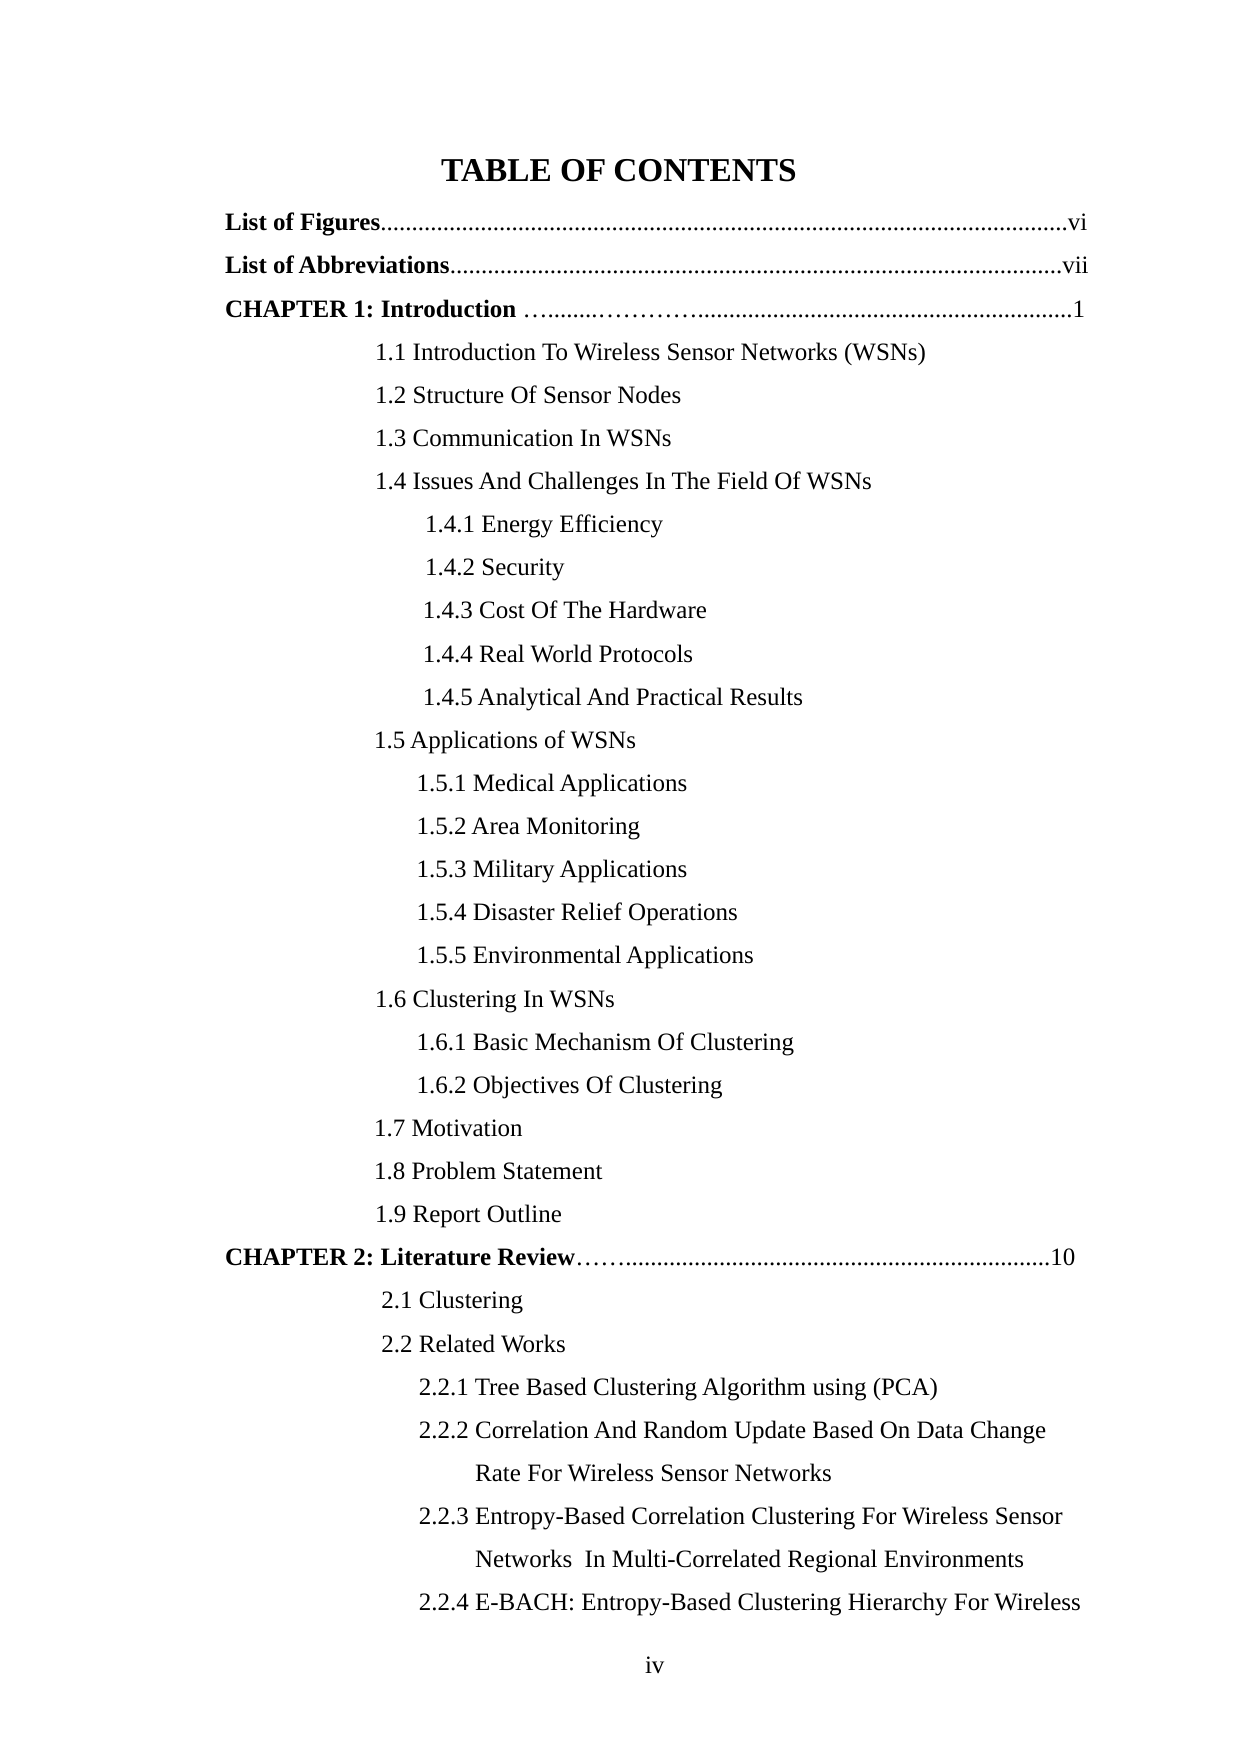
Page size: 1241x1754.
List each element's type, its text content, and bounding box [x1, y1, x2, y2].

text 2.2 Related Works [225, 1329, 1090, 1357]
text 1.5.3 Military Applications [225, 854, 1090, 883]
text 1.6.2 Objectives Of Clustering [225, 1070, 1090, 1099]
text 2.2.2 Correlation And Random Update Based On Data Change [225, 1415, 1090, 1444]
text 2.2.3 Entropy-Based Correlation Clustering For Wireless Sensor [225, 1501, 1090, 1530]
text 2.2.1 Tree Based Clustering Algorithm using (PCA) [225, 1372, 1090, 1401]
text 1.4.3 Cost Of The Hardware [225, 596, 1090, 624]
text 2.1 Clustering [225, 1286, 1090, 1314]
text 1.5.2 Area Monitoring [225, 811, 1090, 840]
text 2.2.4 E-BACH: Entropy-Based Clustering Hierarchy For Wireless [225, 1587, 1090, 1616]
text 1.4.1 Energy Efficiency [225, 509, 1090, 538]
text 1.8 Problem Statement [225, 1156, 1090, 1185]
text 1.5.1 Medical Applications [225, 768, 1090, 797]
text 1.4.5 Analytical And Practical Results [225, 682, 1090, 711]
text 1.4 Issues And Challenges In The Field Of WSNs [225, 466, 1090, 495]
text 1.6 Clustering In WSNs [225, 984, 1090, 1012]
text 1.9 Report Outline [225, 1199, 1090, 1228]
text 1.4.2 Security [225, 552, 1090, 581]
text Rate For Wireless Sensor Networks [225, 1458, 1090, 1487]
text 1.4.4 Real World Protocols [225, 639, 1090, 667]
text 1.5.4 Disaster Relief Operations [225, 897, 1090, 926]
text 1.2 Structure Of Sensor Nodes [225, 380, 1090, 409]
text List of Figures..............................................................................................................vi [225, 207, 1090, 236]
text TABLE OF CONTENTS [225, 150, 1085, 188]
text CHAPTER 2: Literature Review……....................................................................10 [225, 1242, 1090, 1271]
text 1.6.1 Basic Mechanism Of Clustering [225, 1027, 1090, 1056]
text 1.1 Introduction To Wireless Sensor Networks (WSNs) [225, 337, 1090, 366]
text Networks In Multi-Correlated Regional Environments [225, 1544, 1090, 1573]
text 1.5 Applications of WSNs [225, 725, 1090, 754]
text 1.5.5 Environmental Applications [225, 941, 1090, 969]
text 1.3 Communication In WSNs [225, 423, 1090, 452]
text List of Abbreviations..................................................................................................vii [225, 251, 1090, 279]
text CHAPTER 1: Introduction …........…………............................................................1 [225, 294, 1090, 322]
text 1.7 Motivation [225, 1113, 1090, 1142]
